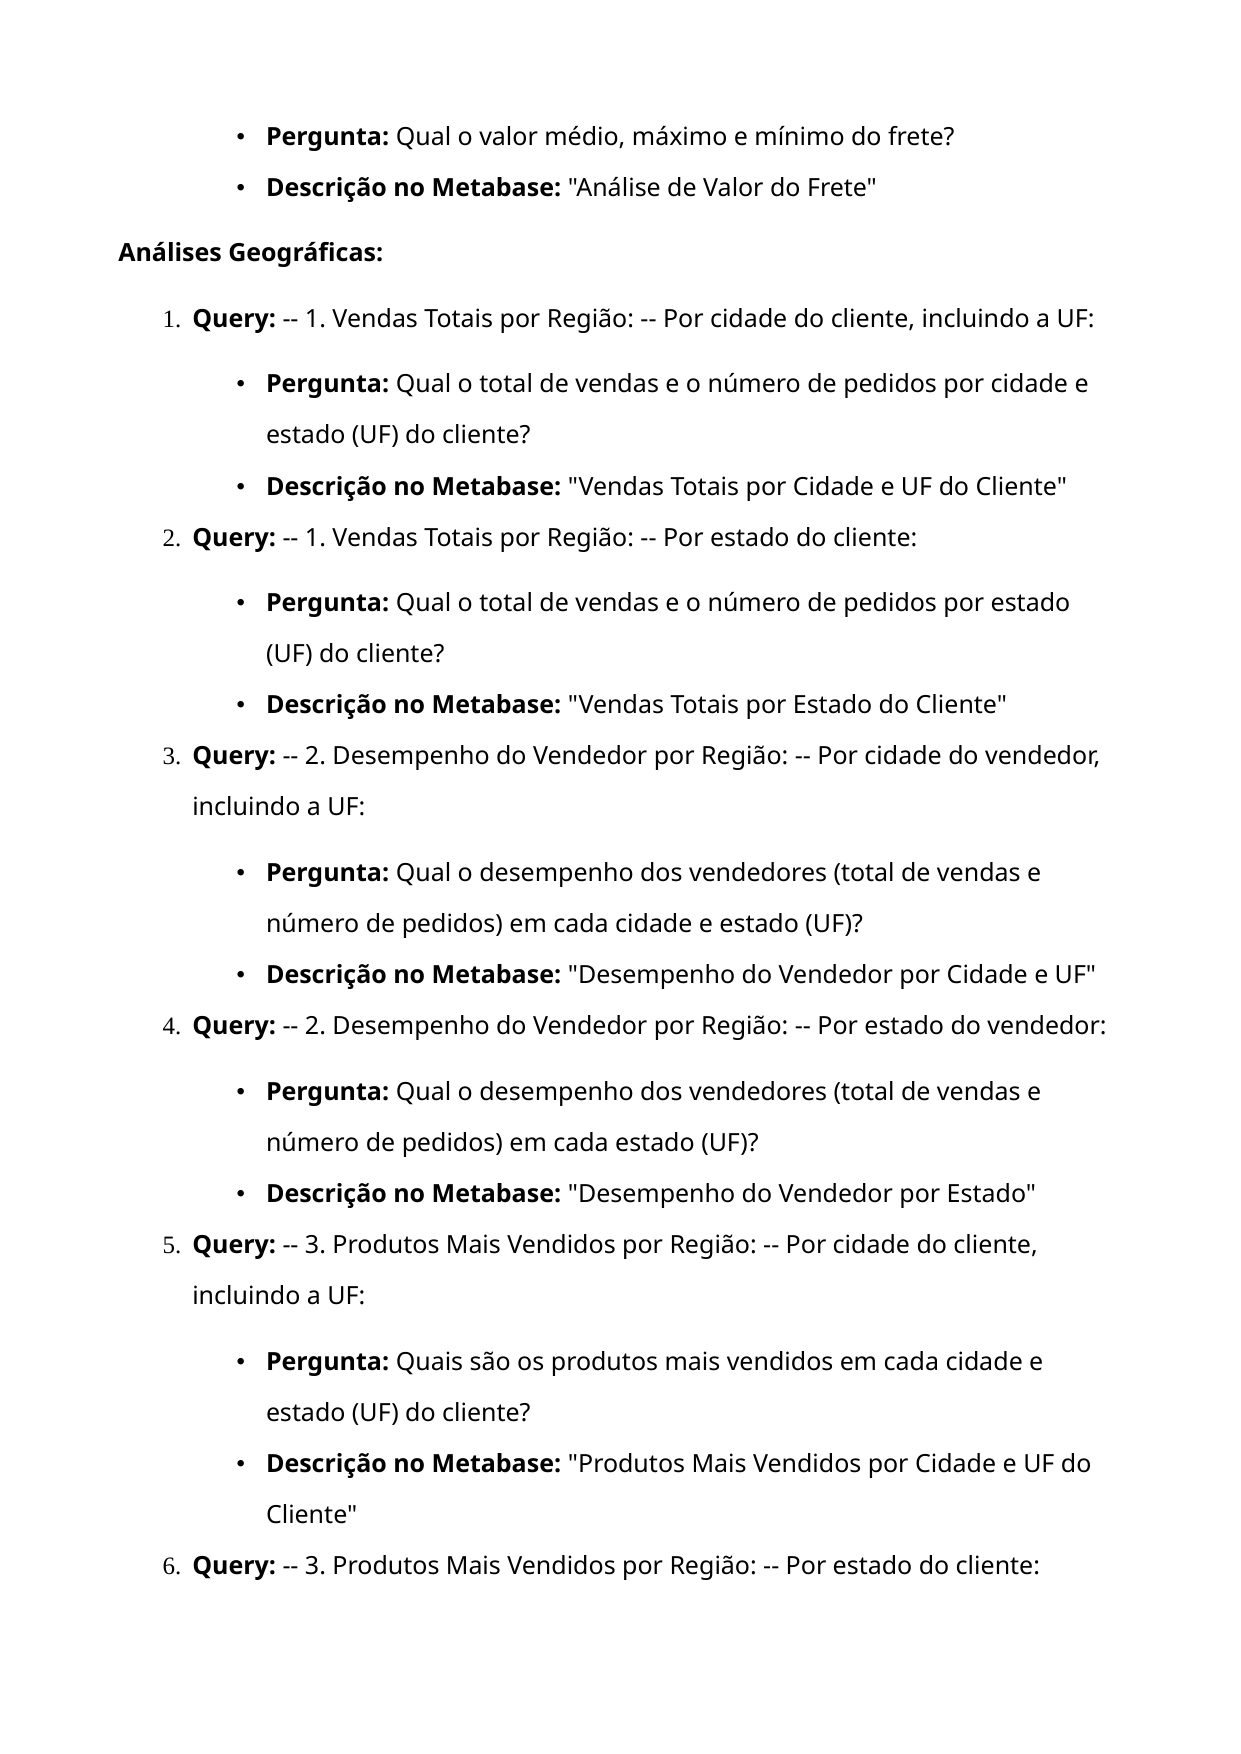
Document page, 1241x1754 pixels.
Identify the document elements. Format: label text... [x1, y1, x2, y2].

list Descrição no Metabase: "Análise de Valor do Frete" [236, 169, 1122, 203]
list Query: -- 3. Produtos Mais Vendidos por Região: -- Por estado do cliente: [162, 1547, 1122, 1581]
list Query: -- 2. Desempenho do Vendedor por Região: -- Por estado do vendedor: [162, 1008, 1122, 1042]
list Pergunta: Qual o valor médio, máximo e mínimo do frete? [236, 118, 1122, 152]
list Descrição no Metabase: "Desempenho do Vendedor por Estado" [236, 1175, 1122, 1209]
list Query: -- 3. Produtos Mais Vendidos por Região: -- Por cidade do cliente, incluindo a UF: [162, 1226, 1122, 1312]
list Pergunta: Qual o desempenho dos vendedores (total de vendas e número de pedidos) em cada estado (UF)? [236, 1073, 1122, 1158]
list Query: -- 1. Vendas Totais por Região: -- Por estado do cliente: [162, 519, 1122, 553]
list Pergunta: Qual o total de vendas e o número de pedidos por cidade e estado (UF) do cliente? [236, 366, 1122, 451]
list Query: -- 2. Desempenho do Vendedor por Região: -- Por cidade do vendedor, incluindo a UF: [162, 738, 1122, 823]
text Análises Geográficas: [118, 235, 1122, 269]
list Descrição no Metabase: "Vendas Totais por Estado do Cliente" [236, 687, 1122, 721]
list Pergunta: Quais são os produtos mais vendidos em cada cidade e estado (UF) do cliente? [236, 1343, 1122, 1428]
list Descrição no Metabase: "Produtos Mais Vendidos por Cidade e UF do Cliente" [236, 1445, 1122, 1530]
list Pergunta: Qual o total de vendas e o número de pedidos por estado (UF) do cliente? [236, 585, 1122, 670]
list Pergunta: Qual o desempenho dos vendedores (total de vendas e número de pedidos) em cada cidade e estado (UF)? [236, 854, 1122, 940]
list Query: -- 1. Vendas Totais por Região: -- Por cidade do cliente, incluindo a UF: [162, 300, 1122, 334]
list Descrição no Metabase: "Desempenho do Vendedor por Cidade e UF" [236, 957, 1122, 991]
list Descrição no Metabase: "Vendas Totais por Cidade e UF do Cliente" [236, 468, 1122, 502]
